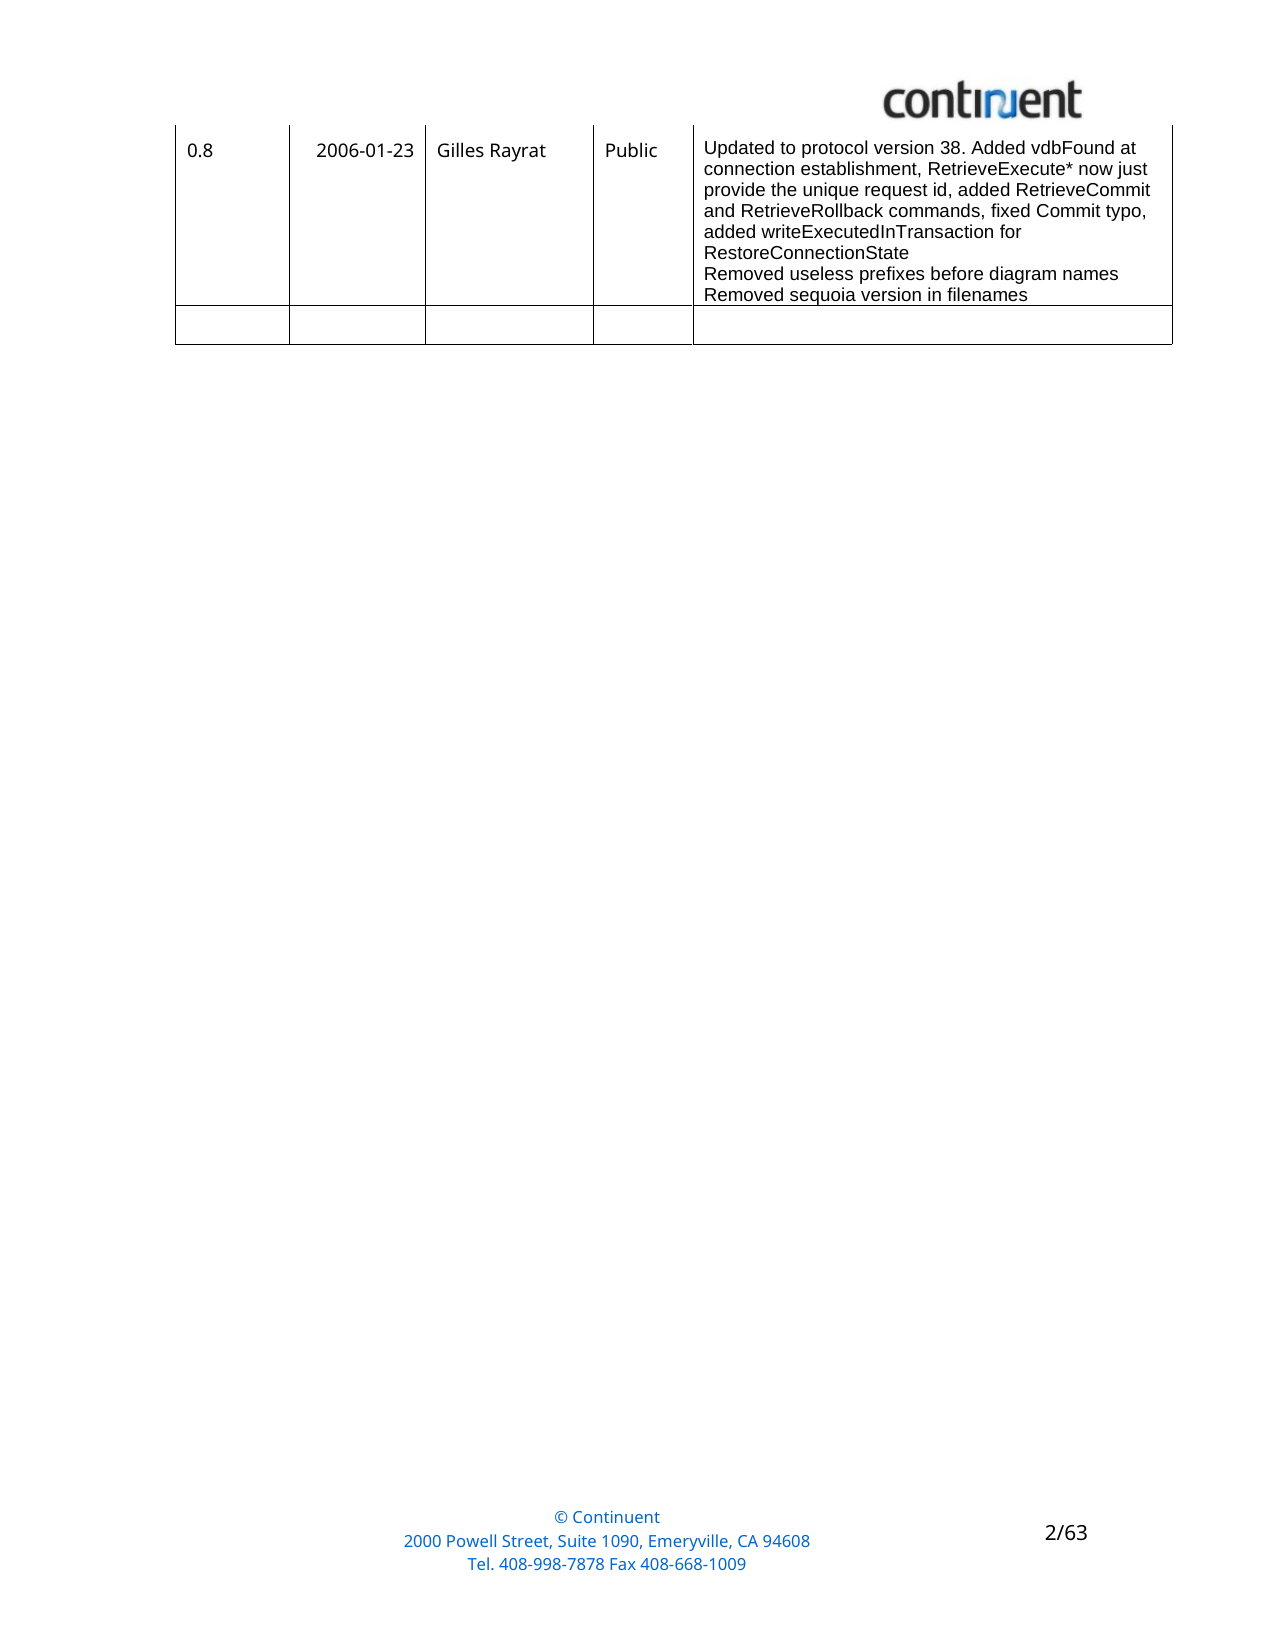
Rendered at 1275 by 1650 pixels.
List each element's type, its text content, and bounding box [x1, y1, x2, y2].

table_cell [290, 306, 425, 344]
table_cell [694, 306, 1172, 344]
table_cell Public [594, 125, 692, 305]
table_cell Updated to protocol version 38. Added vdbFound at connection establishment, RetrieveExecute* now just provide the unique request id, added RetrieveCommit and RetrieveRollback commands, fixed Commit typo, added writeExecutedInTransaction for RestoreConnectionState Removed useless prefixes before diagram names Removed sequoia version in filenames [694, 125, 1172, 305]
table_cell Gilles Rayrat [426, 125, 593, 305]
table_cell [594, 306, 692, 344]
table_cell 0.8 [176, 125, 289, 305]
table_cell [176, 306, 289, 344]
table_cell [426, 306, 593, 344]
picture [879, 76, 1087, 124]
table_cell 2006-01-23 [290, 125, 425, 305]
